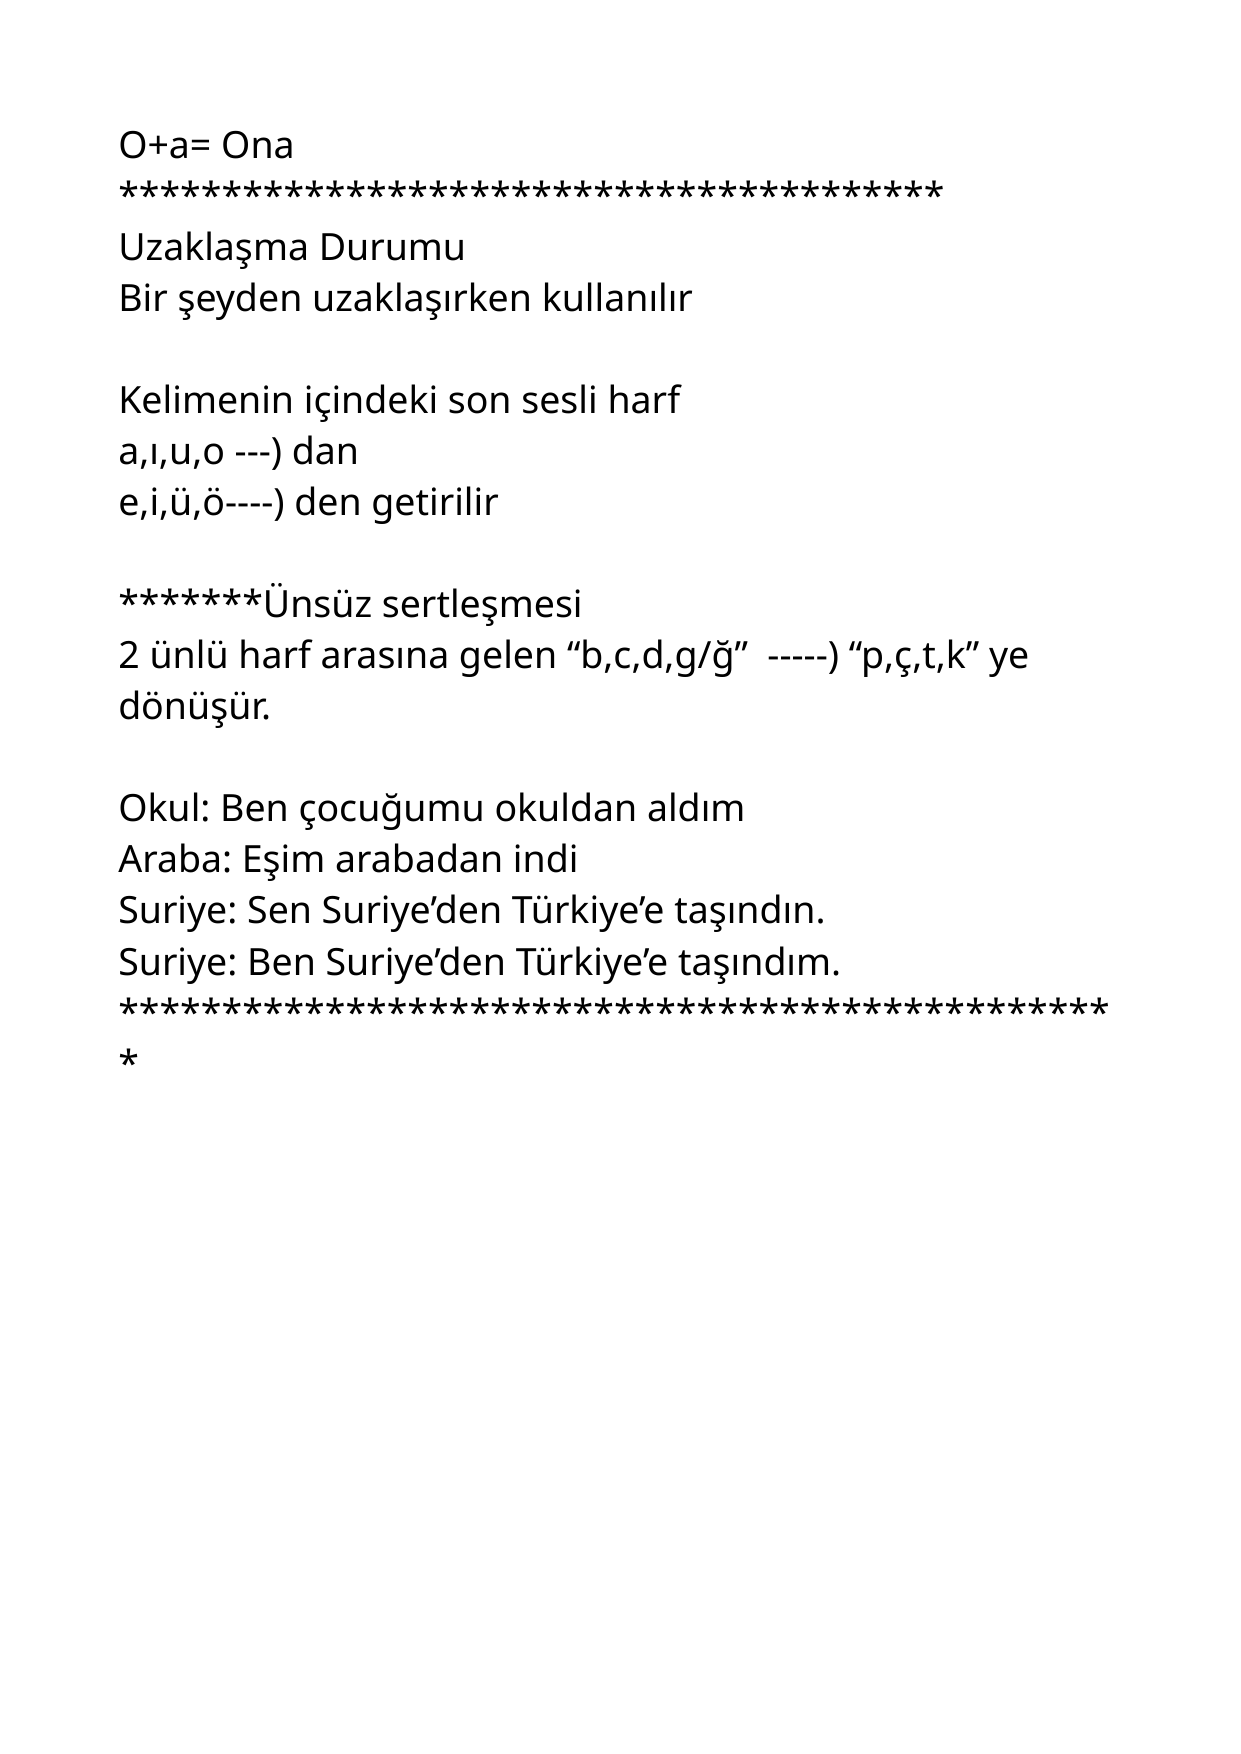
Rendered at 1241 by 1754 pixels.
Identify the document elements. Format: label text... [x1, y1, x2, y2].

text Suriye: Sen Suriye’den Türkiye’e taşındın. [118, 884, 1122, 935]
text 2 ünlü harf arasına gelen “b,c,d,g/ğ” -----) “p,ç,t,k” ye dönüşür. [118, 628, 1122, 731]
text Araba: Eşim arabadan indi [118, 833, 1122, 884]
text *******Ünsüz sertleşmesi [118, 577, 1122, 628]
text e,i,ü,ö----) den getirilir [118, 475, 1122, 526]
text O+a= Ona [118, 118, 1122, 169]
text Suriye: Ben Suriye’den Türkiye’e taşındım. [118, 935, 1122, 986]
text Bir şeyden uzaklaşırken kullanılır [118, 271, 1122, 322]
text a,ı,u,o ---) dan [118, 424, 1122, 475]
text ************************************************* [118, 986, 1122, 1088]
text Kelimenin içindeki son sesli harf [118, 373, 1122, 424]
text **************************************** [118, 169, 1122, 220]
text Uzaklaşma Durumu [118, 220, 1122, 271]
text Okul: Ben çocuğumu okuldan aldım [118, 782, 1122, 833]
